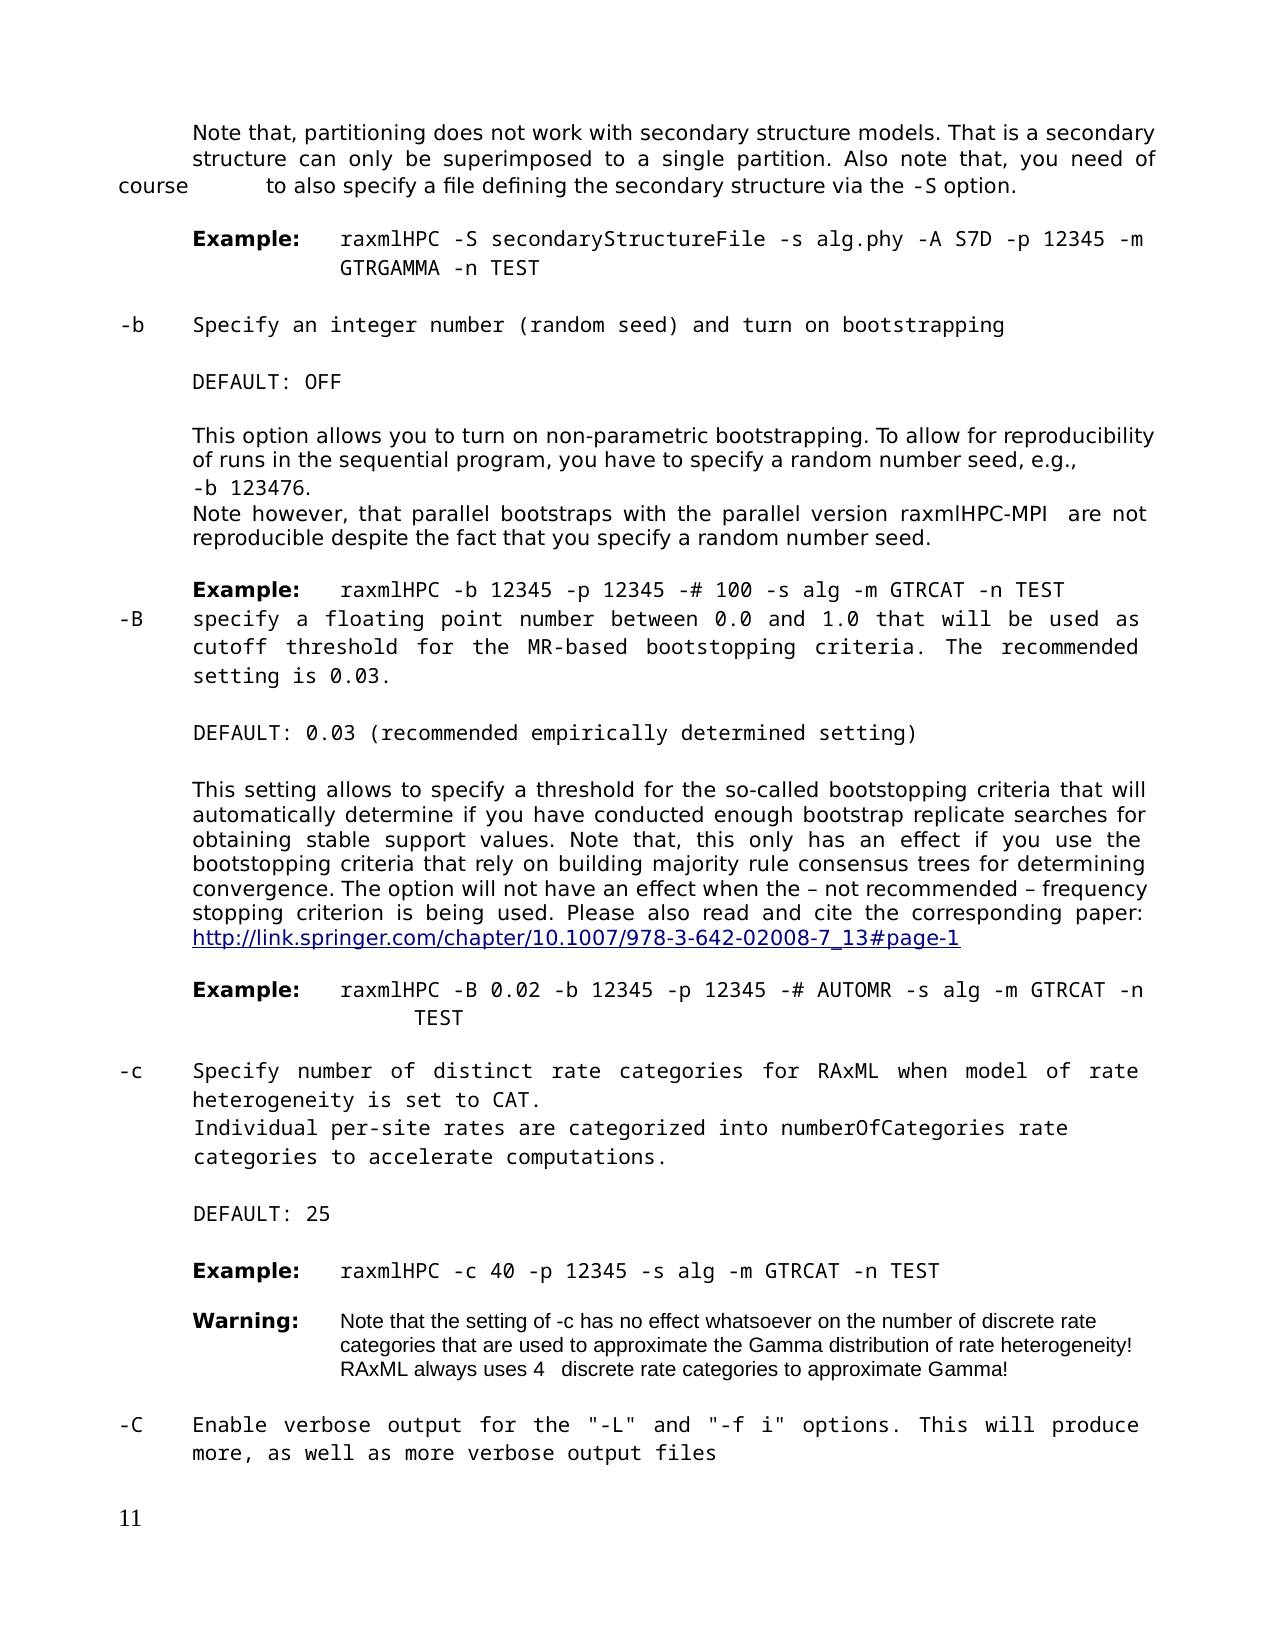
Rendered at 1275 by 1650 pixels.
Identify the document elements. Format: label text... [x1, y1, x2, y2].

text DEFAULT: OFF [118, 367, 1157, 395]
text Warning: Note that the setting of -c has no effect whatsoever on the number of discrete rate categories that are used to approximate the Gamma distribution of rate heterogeneity! RAxML always uses 4 discrete rate categories to approximate Gamma! [118, 1308, 1157, 1381]
text Example: raxmlHPC -b 12345 -p 12345 -# 100 -s alg -m GTRCAT -n TEST [118, 575, 1157, 603]
text This option allows you to turn on non-parametric bootstrapping. To allow for reproducibility of runs in the sequential program, you have to specify a random number seed, e.g., [118, 424, 1157, 473]
text -b 123476. [118, 473, 1157, 501]
text -C Enable verbose output for the "-L" and "-f i" options. This will produce more, as well as more verbose output files [118, 1410, 1157, 1467]
text Example: raxmlHPC -S secondaryStructureFile -s alg.phy -A S7D -p 12345 -m GTRGAMMA -n TEST [118, 224, 1157, 281]
text Note that, partitioning does not work with secondary structure models. That is a secondary structure can only be superimposed to a single partition. Also note that, you need of course to also specify a file defining the secondary structure via the -S option. [118, 118, 1157, 200]
text categories to accelerate computations. [118, 1142, 1157, 1170]
text This setting allows to specify a threshold for the so-called bootstopping criteria that will automatically determine if you have conducted enough bootstrap replicate searches for obtaining stable support values. Note that, this only has an effect if you use the bootstopping criteria that rely on building majority rule consensus trees for determining convergence. The option will not have an effect when the – not recommended – frequency stopping criterion is being used. Please also read and cite the corresponding paper: http://link.springer.com/chapter/10.1007/978-3-642-02008-7_13#page-1 [118, 775, 1157, 950]
text DEFAULT: 0.03 (recommended empirically determined setting) [118, 718, 1157, 746]
text Individual per-site rates are categorized into numberOfCategories rate [118, 1113, 1157, 1142]
text -B specify a floating point number between 0.0 and 1.0 that will be used as cutoff threshold for the MR-based bootstopping criteria. The recommended setting is 0.03. [118, 603, 1157, 689]
text Example: raxmlHPC -B 0.02 -b 12345 -p 12345 -# AUTOMR -s alg -m GTRCAT -n TEST [118, 974, 1157, 1032]
text Note however, that parallel bootstraps with the parallel version raxmlHPC-MPI are not reproducible despite the fact that you specify a random number seed. [118, 501, 1157, 550]
text DEFAULT: 25 [118, 1199, 1157, 1227]
text -b Specify an integer number (random seed) and turn on bootstrapping [44, 310, 1157, 338]
text -c Specify number of distinct rate categories for RAxML when model of rate heterogeneity is set to CAT. [118, 1056, 1157, 1113]
text Example: raxmlHPC -c 40 -p 12345 -s alg -m GTRCAT -n TEST [118, 1256, 1157, 1284]
